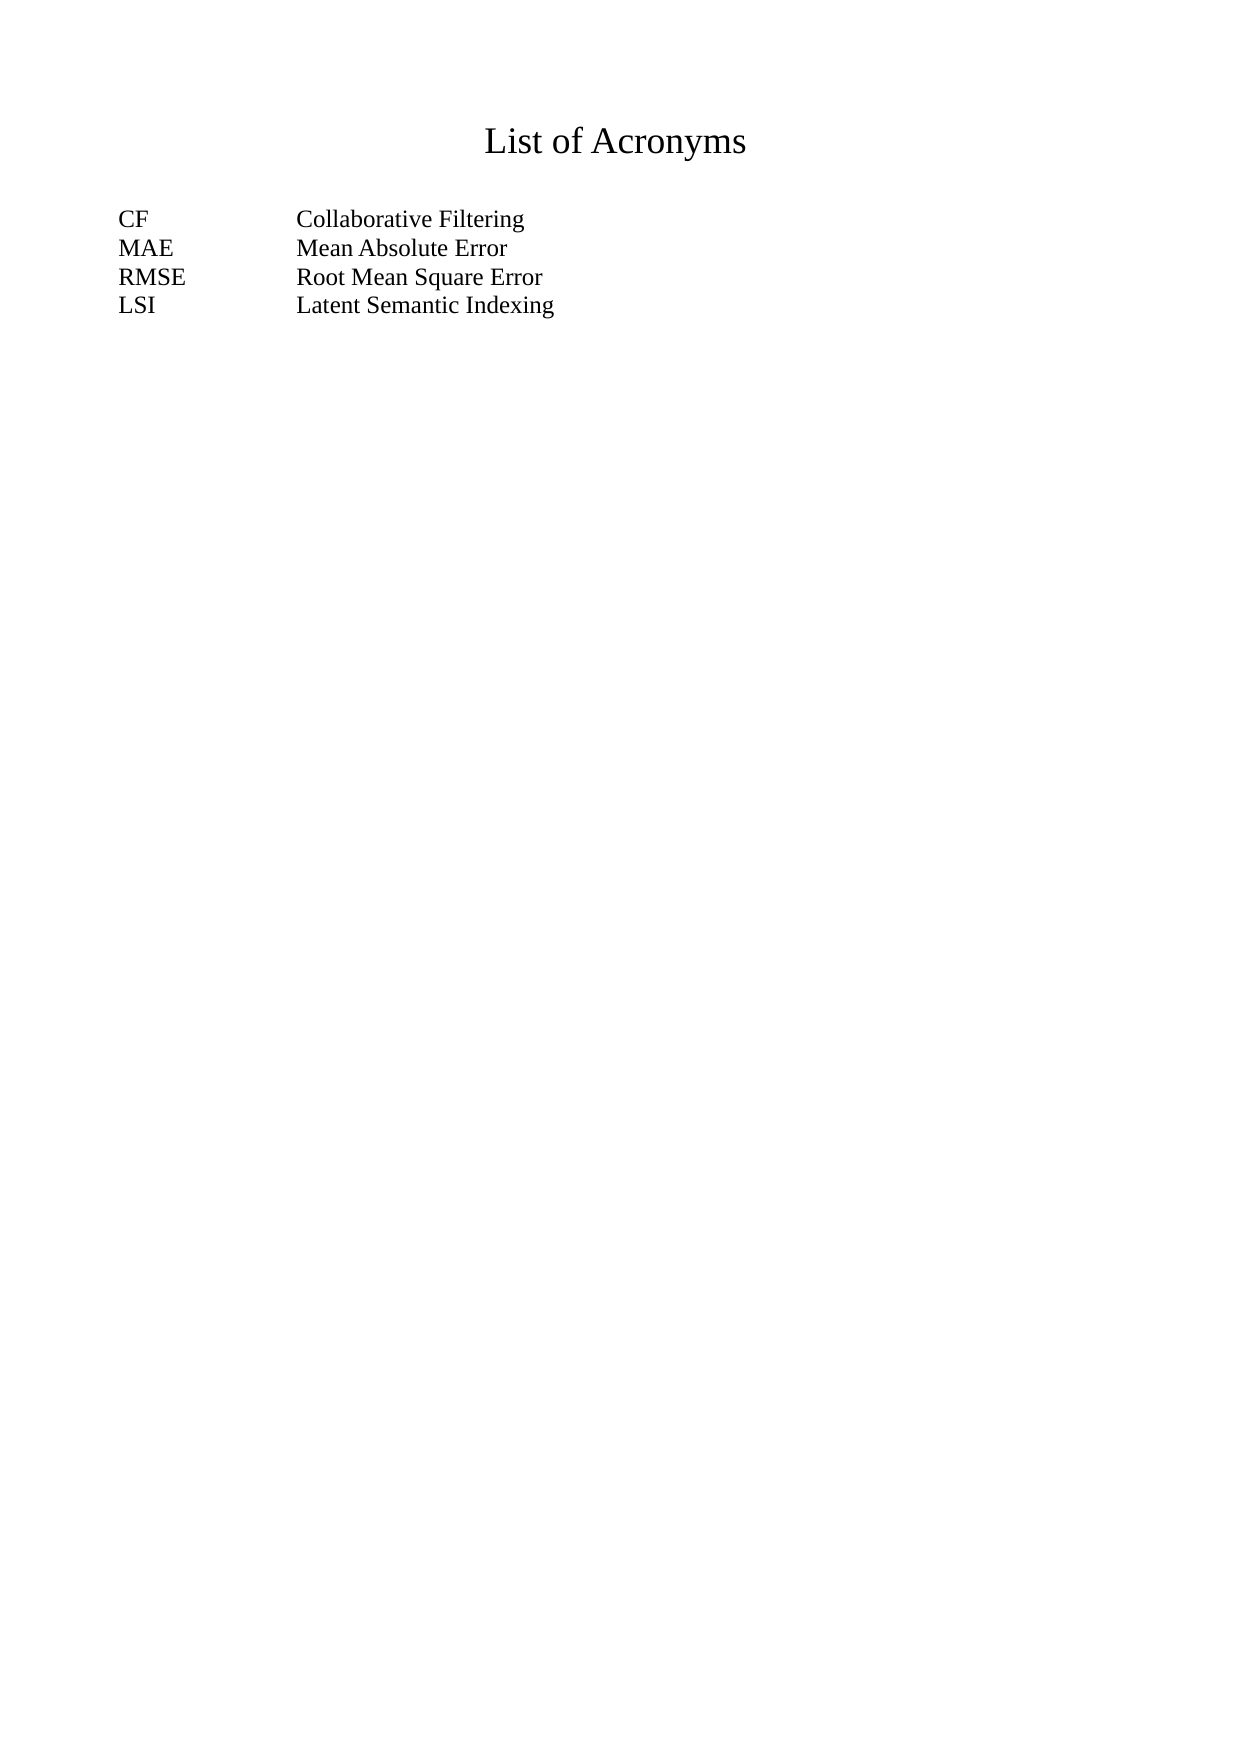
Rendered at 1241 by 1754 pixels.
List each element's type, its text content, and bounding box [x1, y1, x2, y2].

table_cell LSI [107, 291, 285, 319]
table_cell Mean Absolute Error [285, 233, 1006, 262]
table_cell RMSE [107, 262, 285, 291]
text List of Acronyms [118, 118, 1122, 161]
table_cell Root Mean Square Error [285, 262, 1006, 291]
table_header Collaborative Filtering [285, 204, 1006, 233]
table_header CF [107, 204, 285, 233]
table_cell Latent Semantic Indexing [285, 291, 1006, 319]
table_cell MAE [107, 233, 285, 262]
